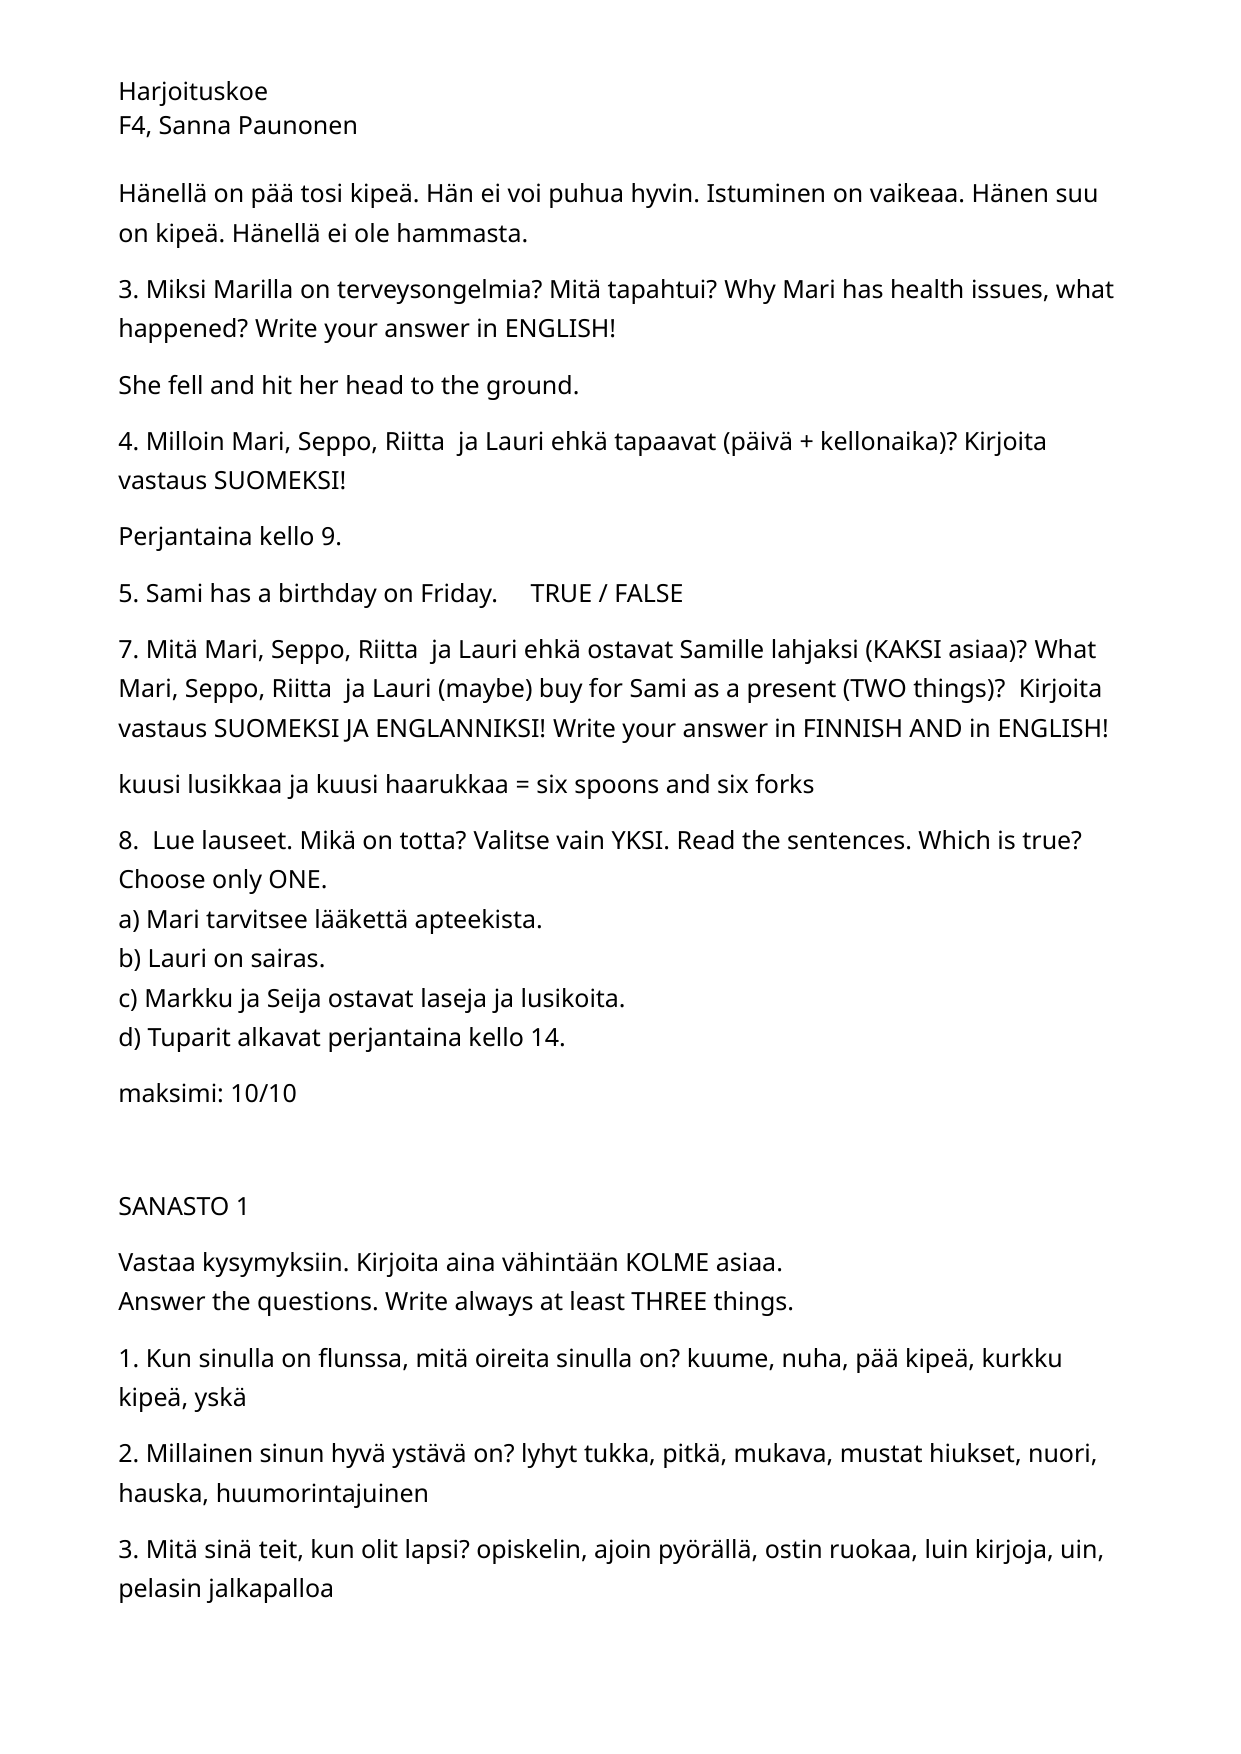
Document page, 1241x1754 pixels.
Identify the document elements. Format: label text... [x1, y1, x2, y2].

text 8. Lue lauseet. Mikä on totta? Valitse vain YKSI. Read the sentences. Which is true? Choose only ONE. a) Mari tarvitsee lääkettä apteekista. b) Lauri on sairas. c) Markku ja Seija ostavat laseja ja lusikoita. d) Tuparit alkavat perjantaina kello 14. [118, 823, 1122, 1054]
text maksimi: 10/10 [118, 1076, 1122, 1110]
text Vastaa kysymyksiin. Kirjoita aina vähintään KOLME asiaa. Answer the questions. Write always at least THREE things. [118, 1244, 1122, 1318]
text 1. Kun sinulla on flunssa, mitä oireita sinulla on? kuume, nuha, pää kipeä, kurkku kipeä, yskä [118, 1340, 1122, 1414]
text SANASTO 1 [118, 1188, 1122, 1222]
text Hänellä on pää tosi kipeä. Hän ei voi puhua hyvin. Istuminen on vaikeaa. Hänen suu on kipeä. Hänellä ei ole hammasta. [118, 176, 1122, 249]
text 2. Millainen sinun hyvä ystävä on? lyhyt tukka, pitkä, mukava, mustat hiukset, nuori, hauska, huumorintajuinen [118, 1436, 1122, 1509]
text 5. Sami has a birthday on Friday. TRUE / FALSE [118, 575, 1122, 609]
text kuusi lusikkaa ja kuusi haarukkaa = six spoons and six forks [118, 766, 1122, 801]
text 3. Mitä sinä teit, kun olit lapsi? opiskelin, ajoin pyörällä, ostin ruokaa, luin kirjoja, uin, pelasin jalkapalloa [118, 1531, 1122, 1605]
text 4. Milloin Mari, Seppo, Riitta ja Lauri ehkä tapaavat (päivä + kellonaika)? Kirjoita vastaus SUOMEKSI! [118, 423, 1122, 497]
text Perjantaina kello 9. [118, 519, 1122, 553]
text 7. Mitä Mari, Seppo, Riitta ja Lauri ehkä ostavat Samille lahjaksi (KAKSI asiaa)? What Mari, Seppo, Riitta ja Lauri (maybe) buy for Sami as a present (TWO things)? Kirjoita vastaus SUOMEKSI JA ENGLANNIKSI! Write your answer in FINNISH AND in ENGLISH! [118, 631, 1122, 744]
text 3. Miksi Marilla on terveysongelmia? Mitä tapahtui? Why Mari has health issues, what happened? Write your answer in ENGLISH! [118, 272, 1122, 345]
text She fell and hit her head to the ground. [118, 367, 1122, 401]
